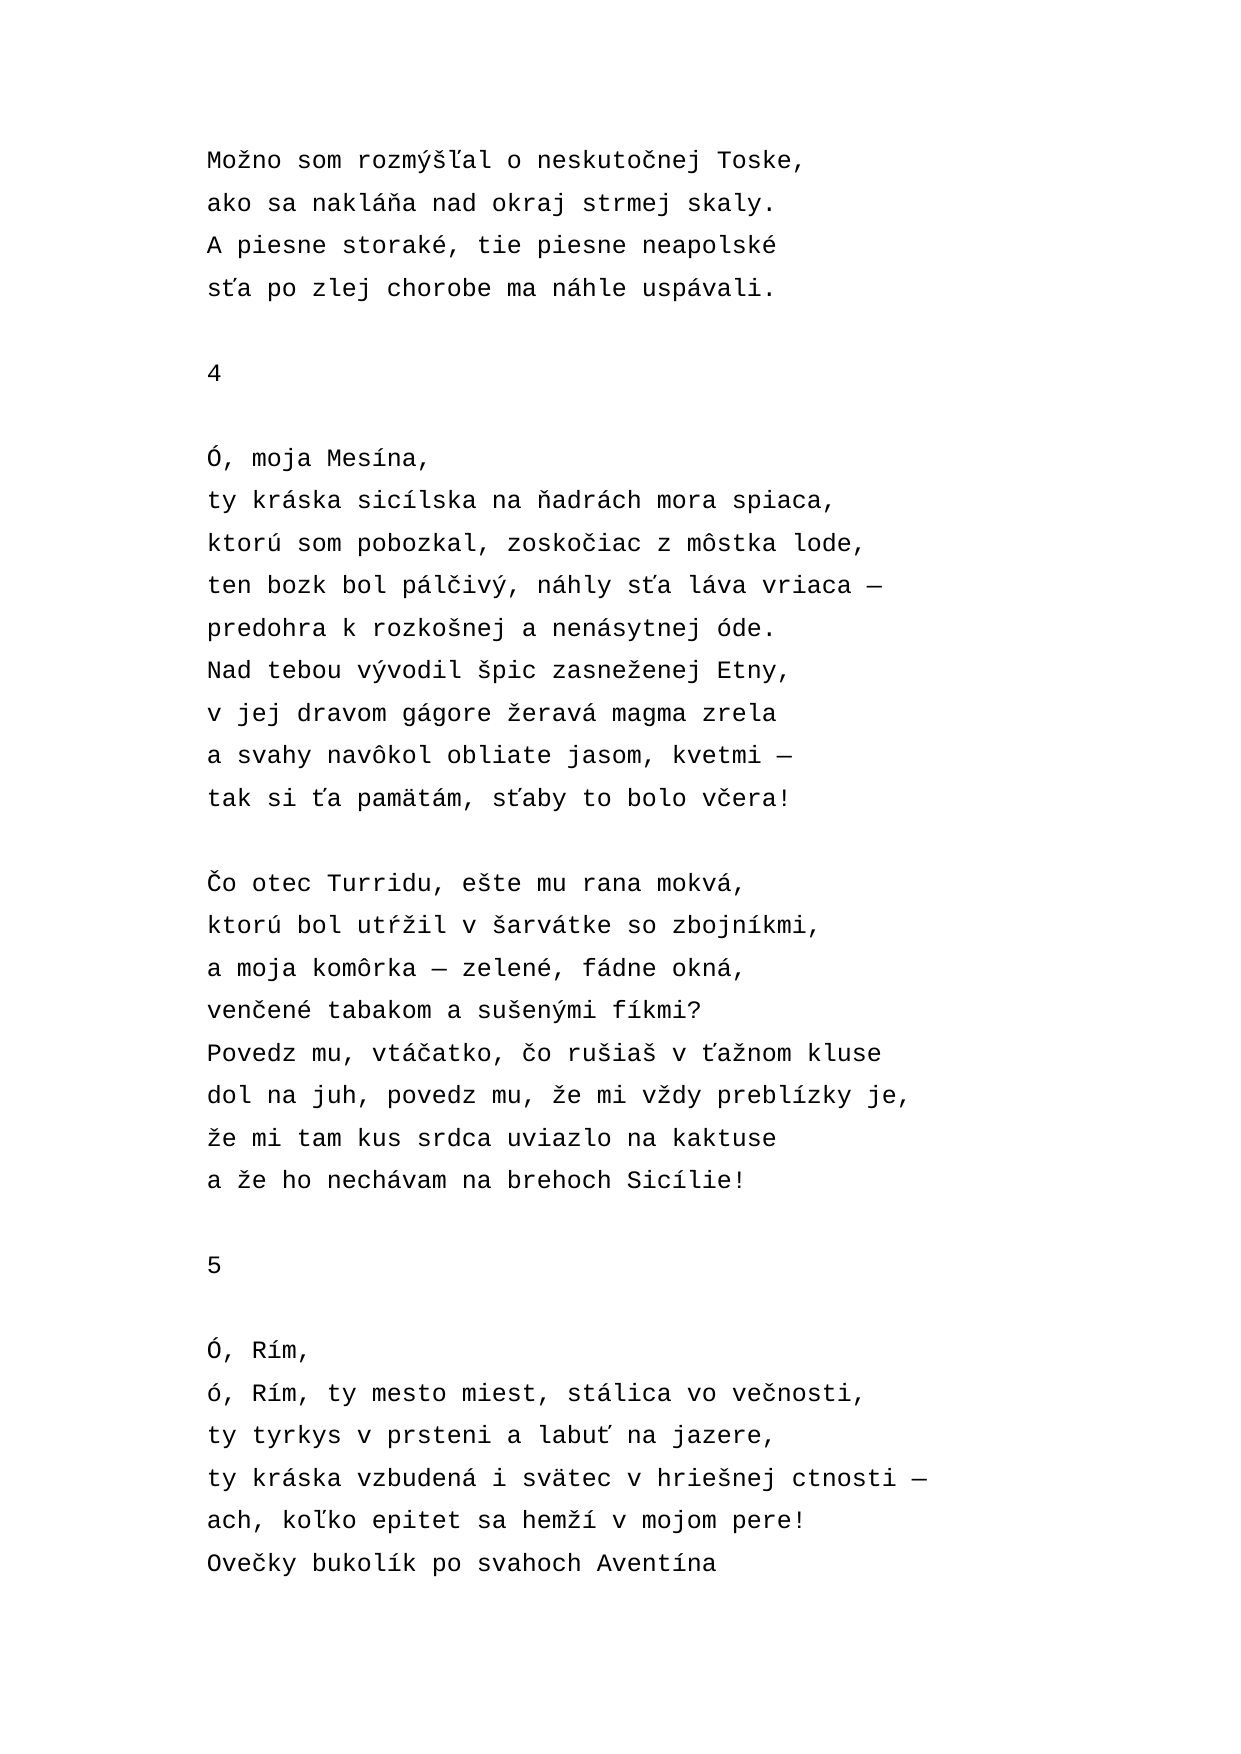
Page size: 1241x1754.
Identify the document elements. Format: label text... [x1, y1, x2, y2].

text ty kráska sicílska na ňadrách mora spiaca, [148, 488, 1093, 516]
text Ovečky bukolík po svahoch Aventína [148, 1550, 1093, 1578]
text Ó, moja Mesína, [148, 445, 1093, 473]
text ten bozk bol pálčivý, náhly sťa láva vriaca — [148, 573, 1093, 601]
text že mi tam kus srdca uviazlo na kaktuse [148, 1125, 1093, 1153]
text ktorú som pobozkal, zoskočiac z môstka lode, [148, 530, 1093, 558]
text a moja komôrka — zelené, fádne okná, [148, 955, 1093, 983]
text Čo otec Turridu, ešte mu rana mokvá, [148, 870, 1093, 898]
text ty tyrkys v prsteni a labuť na jazere, [148, 1423, 1093, 1451]
text Ó, Rím, [148, 1338, 1093, 1366]
text ach, koľko epitet sa hemží v mojom pere! [148, 1508, 1093, 1536]
text a svahy navôkol obliate jasom, kvetmi — [148, 743, 1093, 771]
text venčené tabakom a sušenými fíkmi? [148, 998, 1093, 1026]
text ty kráska vzbudená i svätec v hriešnej ctnosti — [148, 1465, 1093, 1493]
text 4 [148, 360, 1093, 388]
text 5 [148, 1253, 1093, 1281]
text Nad tebou vývodil špic zasneženej Etny, [148, 658, 1093, 686]
text a že ho nechávam na brehoch Sicílie! [148, 1168, 1093, 1196]
text v jej dravom gágore žeravá magma zrela [148, 700, 1093, 728]
text ako sa nakláňa nad okraj strmej skaly. [148, 190, 1093, 218]
text ktorú bol utŕžil v šarvátke so zbojníkmi, [148, 913, 1093, 941]
text dol na juh, povedz mu, že mi vždy preblízky je, [148, 1083, 1093, 1111]
text predohra k rozkošnej a nenásytnej óde. [148, 615, 1093, 643]
text A piesne storaké, tie piesne neapolské [148, 233, 1093, 261]
text tak si ťa pamätám, sťaby to bolo včera! [148, 785, 1093, 813]
text Možno som rozmýšľal o neskutočnej Toske, [148, 148, 1093, 176]
text sťa po zlej chorobe ma náhle uspávali. [148, 275, 1093, 303]
text Povedz mu, vtáčatko, čo rušiaš v ťažnom kluse [148, 1040, 1093, 1068]
text ó, Rím, ty mesto miest, stálica vo večnosti, [148, 1380, 1093, 1408]
